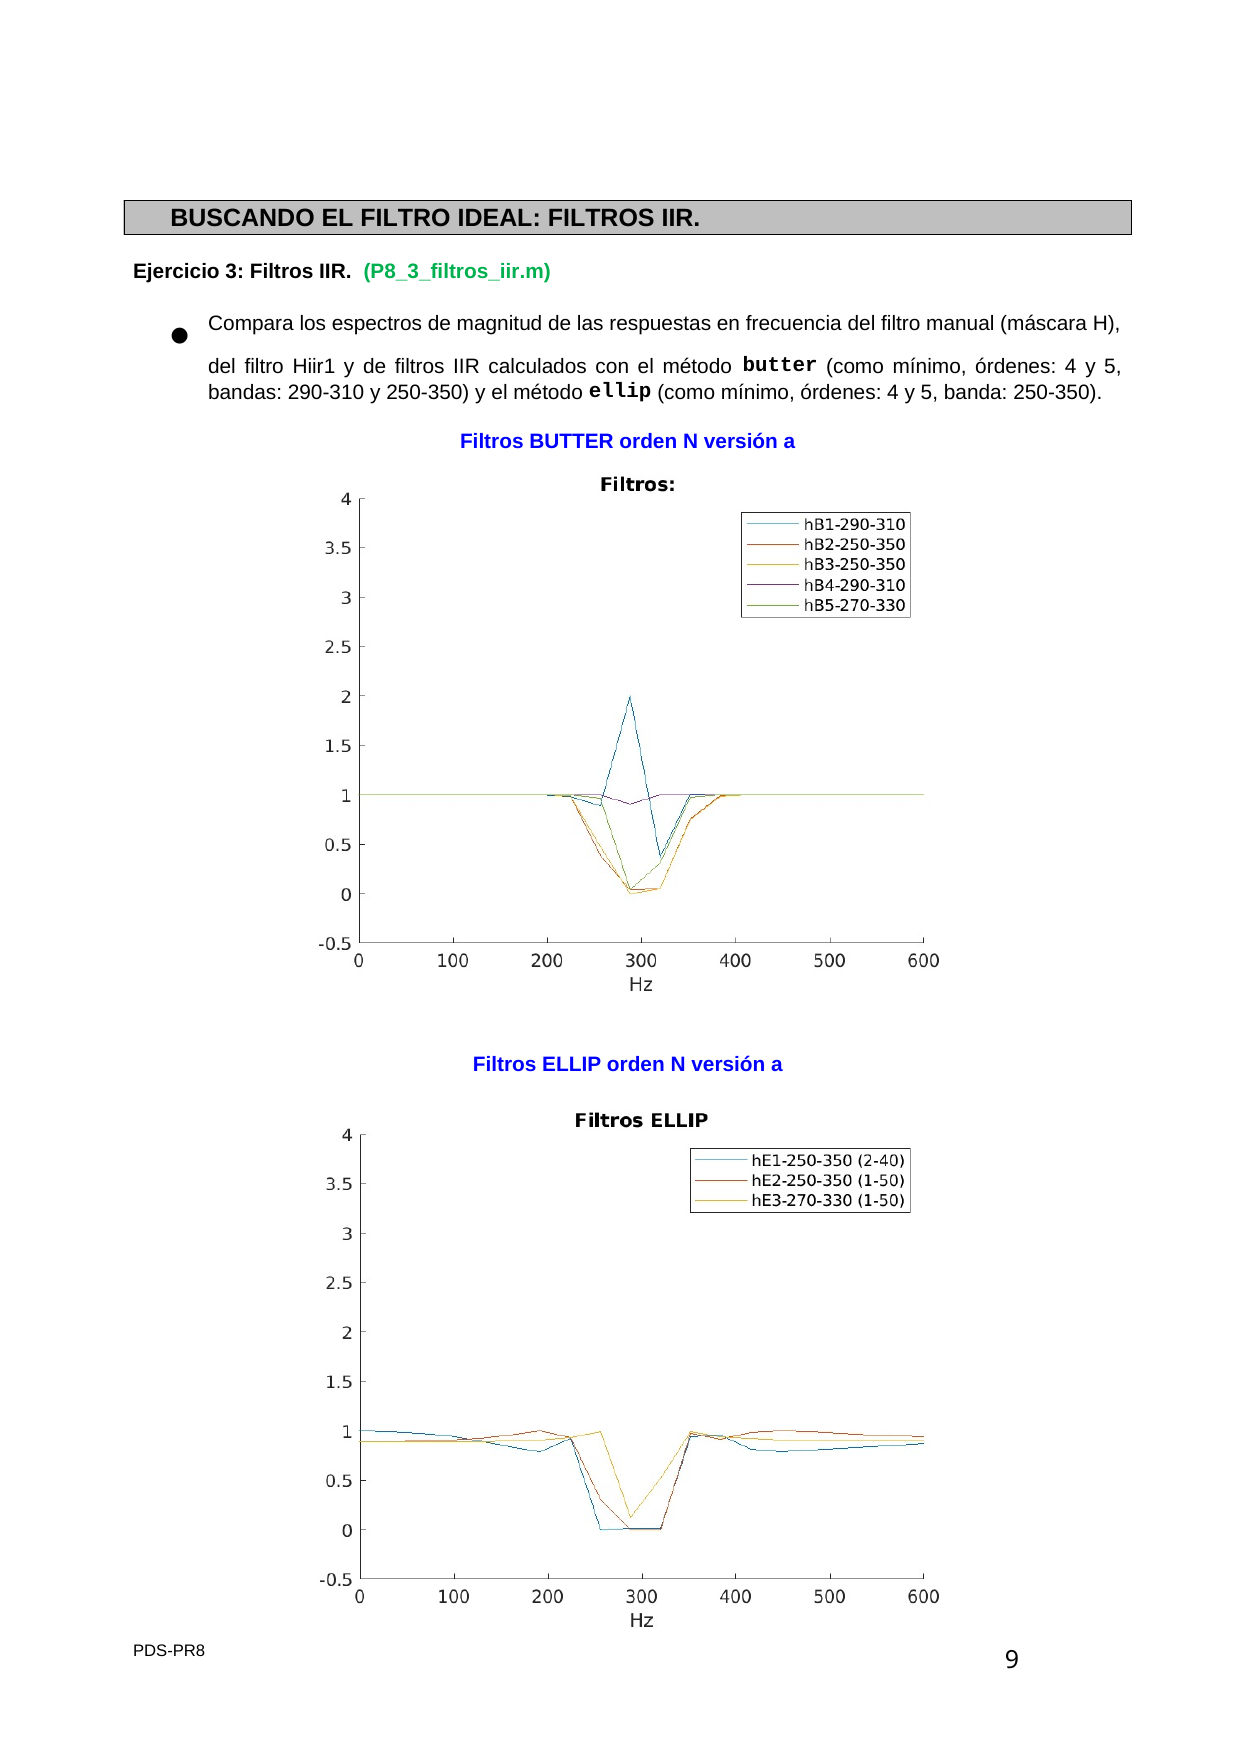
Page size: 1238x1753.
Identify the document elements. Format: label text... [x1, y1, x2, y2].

subtitle BUSCANDO EL FILTRO IDEAL: FILTROS IIR. [125, 201, 1131, 234]
subtitle Compara los espectros de magnitud de las respuestas en frecuencia del filtro manual (máscara H), del filtro Hiir1 y de filtros IIR calculados con el método butter (como mínimo, órdenes: 4 y 5, bandas: 290-310 y 250-350) y el método ellip (como mínimo, órdenes: 4 y 5, banda: 250-350). [170, 311, 1122, 405]
subtitle Filtros ELLIP orden N versión a [133, 1052, 1122, 1076]
picture [318, 1110, 940, 1628]
picture [317, 474, 940, 992]
subtitle Ejercicio 3: Filtros IIR. (P8_3_filtros_iir.m) [133, 259, 1122, 283]
subtitle Filtros BUTTER orden N versión a [133, 429, 1122, 453]
